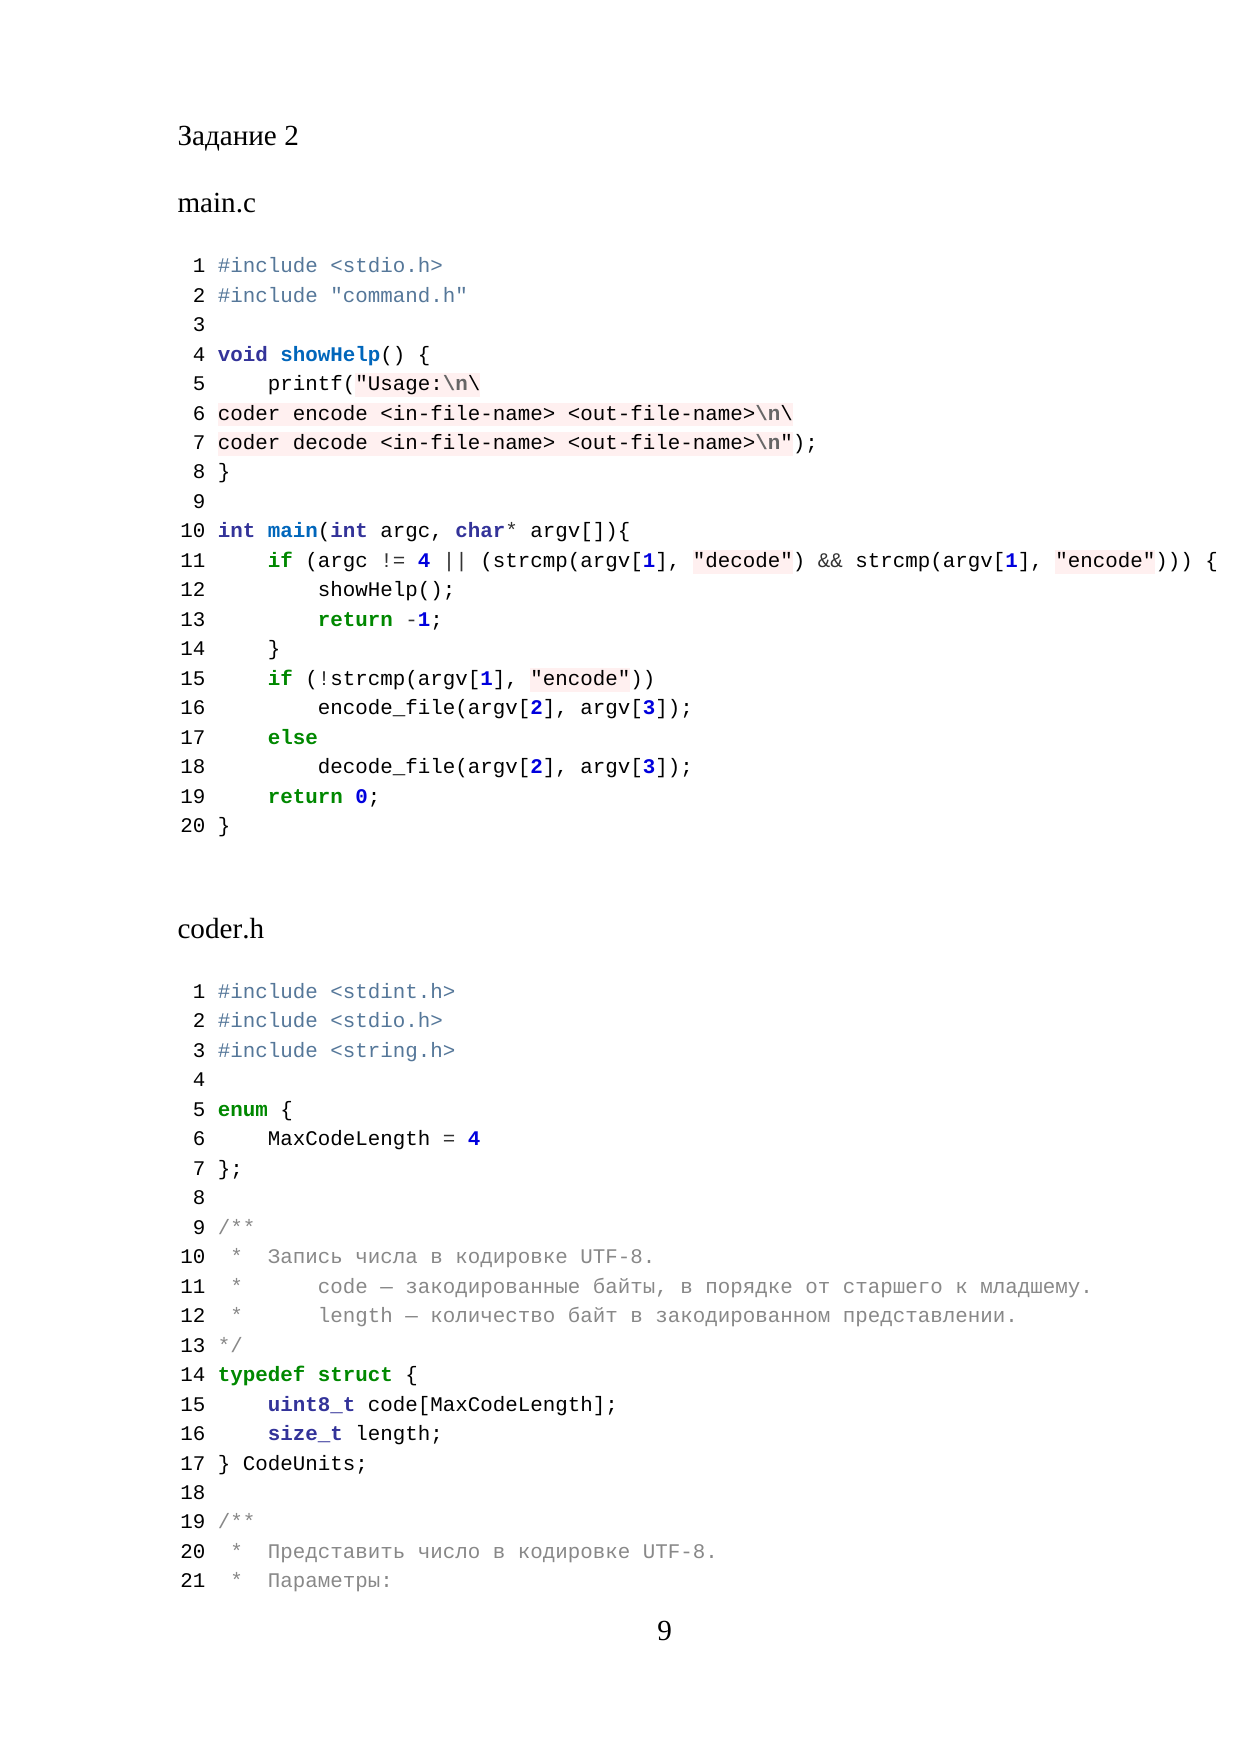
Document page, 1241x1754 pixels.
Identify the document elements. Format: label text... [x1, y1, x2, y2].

table_header #include <stdio.h> #include "command.h" void showHelp() { printf("Usage:\n\ coder encode <in-file-name> <out-file-name>\n\ coder decode <in-file-name> <out-file-name>\n"); } int main(int argc, char* argv[]){ if (argc != 4 || (strcmp(argv[1], "decode") && strcmp(argv[1], "encode"))) { showHelp(); return -1; } if (!strcmp(argv[1], "encode")) encode_file(argv[2], argv[3]); else decode_file(argv[2], argv[3]); return 0; } [215, 252, 1231, 877]
table_header 1 2 3 4 5 6 7 8 9 10 11 12 13 14 15 16 17 18 19 20 [177, 252, 215, 877]
text coder.h [177, 911, 1152, 944]
table_header 1 2 3 4 5 6 7 8 9 10 11 12 13 14 15 16 17 18 19 20 21 [177, 978, 215, 1603]
text Задание 2 [177, 118, 1152, 152]
text main.c [177, 185, 1152, 219]
table_header #include <stdint.h> #include <stdio.h> #include <string.h> enum { MaxCodeLength = 4 }; /** * Запись числа в кодировке UTF-8. * code — закодированные байты, в порядке от старшего к младшему. * length — количество байт в закодированном представлении. */ typedef struct { uint8_t code[MaxCodeLength]; size_t length; } CodeUnits; /** * Представить число в кодировке UTF-8. * Параметры: * code_point – число, которое необходимо закодировать * code_unit – выходной параметр, результат кодирования * Результат: * 0, если кодирование успешно, -1 иначе */ int encode(uint32_t code_point, CodeUnits *code_units); /** * Раскодировать число из UTF-8 * Допущение: code_unit - корректный код, полученный с помощью функции read_next_code_unit. * Параметры: * code_unit – закодированное представление числа * Результат: * code_point - результат декодирования */ uint32_t decode(const CodeUnits *code_units); /** * Считывает последовательность code_units из потока in. * Implementation note: если считываемый code_unit битый, * то функция пропускает байты до тех пор, * пока не найдет корректный лидирующий байт. * Результат: * 0 в случае успеха, -1 в случае ошибки или EOF */ int read_next_code_unit(FILE *in, CodeUnits *code_units); /** * Записывает последовательность code_units в поток out. * Implementation note: если считываемый code_unit битый, * то функция пропускает байты до тех пор, * пока не найдет корректный лидирующий байт. * Результат: * 0 в случае успеха, -1 в случае ошибки или EOF */ int write_code_unit(FILE *out, const CodeUnits *code_units); [215, 978, 1240, 1603]
